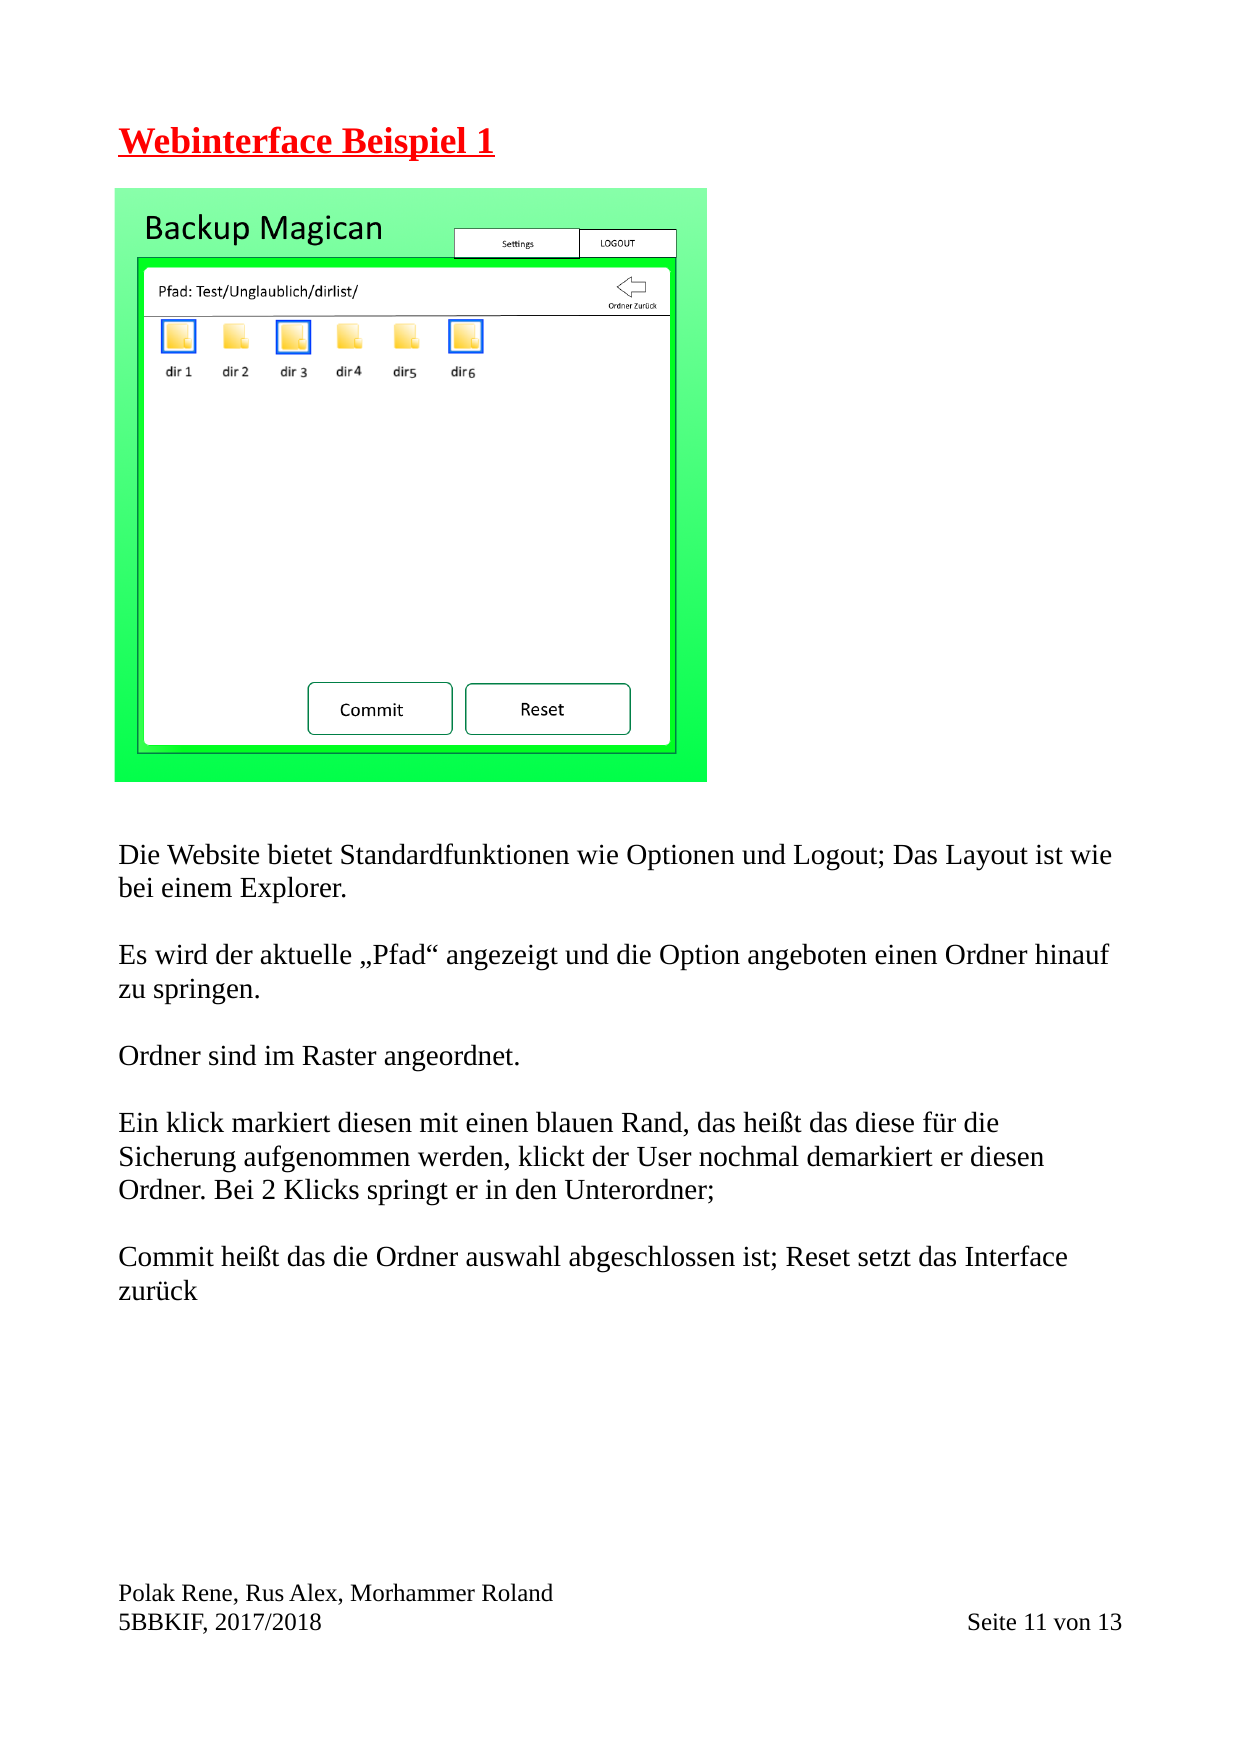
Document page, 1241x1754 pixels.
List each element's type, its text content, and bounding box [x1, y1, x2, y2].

text Commit heißt das die Ordner auswahl abgeschlossen ist; Reset setzt das Interface zurück [118, 1239, 1122, 1306]
picture [114, 188, 707, 782]
text Webinterface Beispiel 1 [118, 118, 1122, 161]
text Es wird der aktuelle „Pfad“ angezeigt und die Option angeboten einen Ordner hinauf zu springen. [118, 937, 1122, 1004]
text Ein klick markiert diesen mit einen blauen Rand, das heißt das diese für die Sicherung aufgenommen werden, klickt der User nochmal demarkiert er diesen Ordner. Bei 2 Klicks springt er in den Unterordner; [118, 1105, 1122, 1206]
text Ordner sind im Raster angeordnet. [118, 1038, 1122, 1072]
text Die Website bietet Standardfunktionen wie Optionen und Logout; Das Layout ist wie bei einem Explorer. [118, 837, 1122, 904]
